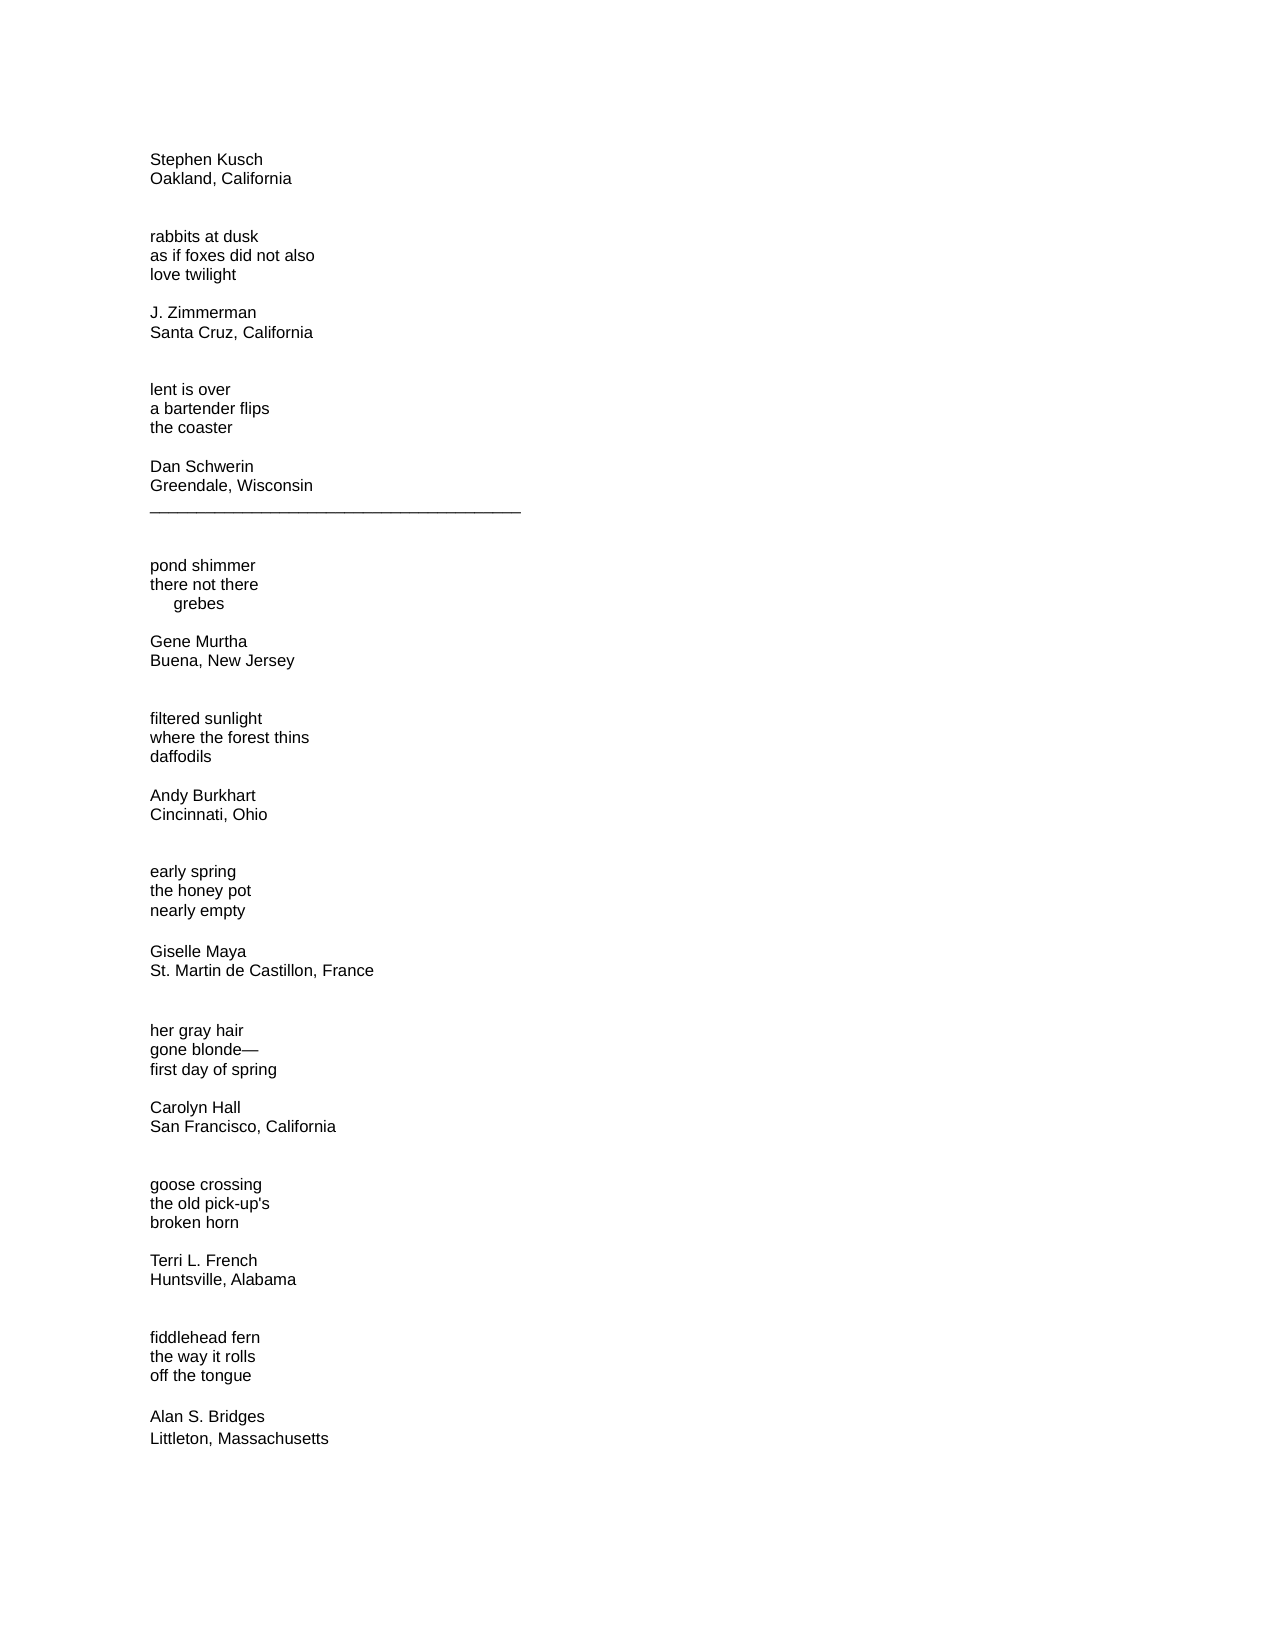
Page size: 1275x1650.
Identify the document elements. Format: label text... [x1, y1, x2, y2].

text Carolyn Hall [150, 1098, 1125, 1117]
text goose crossing [150, 1174, 1125, 1193]
text the honey pot [150, 881, 1125, 900]
text the way it rolls [150, 1347, 1125, 1366]
text the old pick-up's [150, 1193, 1125, 1213]
text pond shimmer there not there grebes [150, 555, 1125, 613]
text fiddlehead fern [150, 1328, 1125, 1347]
text San Francisco, California [150, 1117, 1125, 1136]
text St. Martin de Castillon, France [150, 961, 1125, 980]
text lent is over a bartender flips the coaster Dan Schwerin Greendale, Wisconsin [150, 380, 1125, 495]
text Alan S. Bridges [150, 1407, 1125, 1426]
text Terri L. French [150, 1251, 1125, 1270]
text Oakland, California [150, 169, 1125, 188]
text rabbits at dusk as if foxes did not also love twilight [150, 227, 1125, 284]
text Buena, New Jersey [150, 651, 1125, 670]
text nearly empty [150, 900, 1125, 919]
text her gray hair [150, 1021, 1125, 1040]
text Littleton, Massachusetts [150, 1429, 1125, 1448]
text broken horn [150, 1213, 1125, 1232]
text off the tongue [150, 1366, 1125, 1385]
text Santa Cruz, California [150, 322, 1125, 342]
text J. Zimmerman [150, 303, 1125, 322]
text Giselle Maya [150, 941, 1125, 961]
text Stephen Kusch [150, 150, 1125, 169]
text Gene Murtha [150, 632, 1125, 651]
text gone blonde— [150, 1040, 1125, 1059]
text filtered sunlight where the forest thins daffodils Andy Burkhart Cincinnati, Ohio [150, 709, 1125, 824]
text ________________________________________ [150, 495, 1125, 514]
text Huntsville, Alabama [150, 1270, 1125, 1289]
text first day of spring [150, 1059, 1125, 1078]
text early spring [150, 862, 1125, 881]
